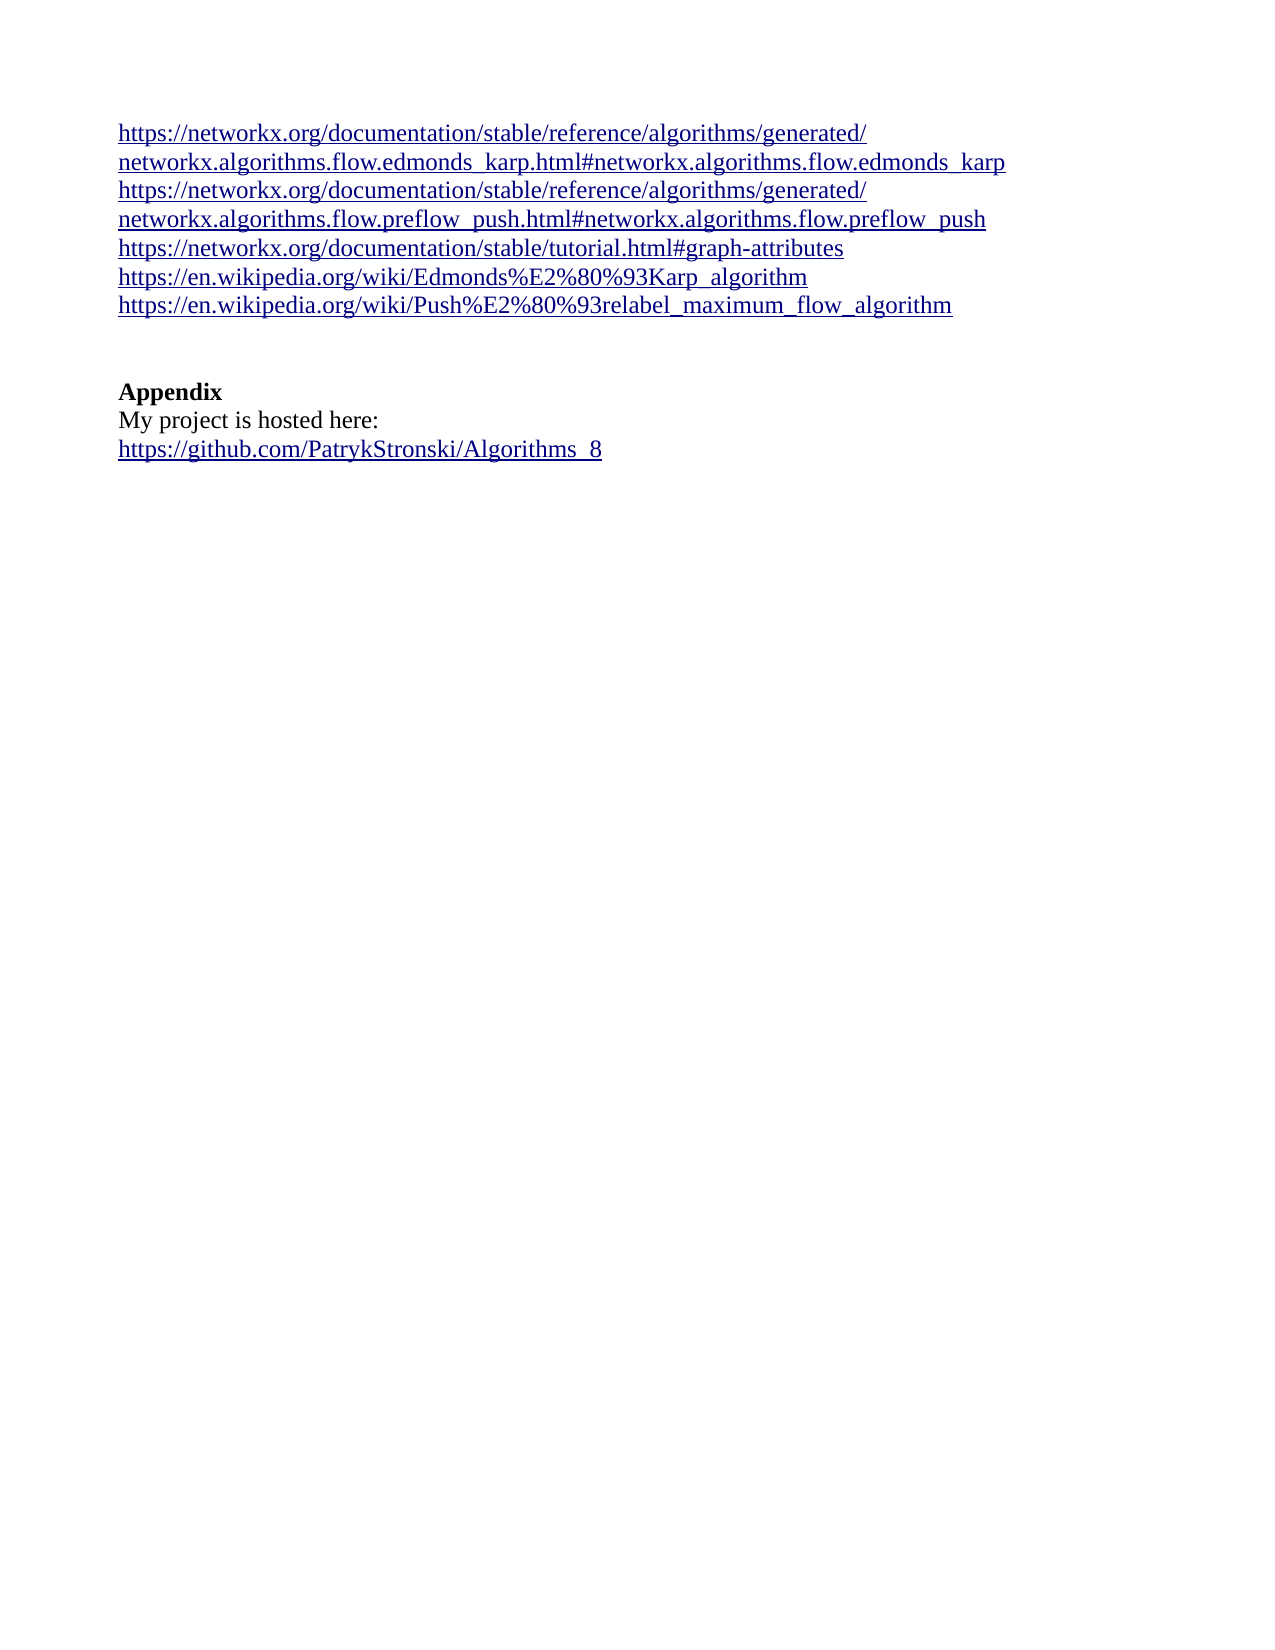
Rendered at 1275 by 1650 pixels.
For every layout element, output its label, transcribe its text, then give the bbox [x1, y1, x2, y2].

text https://networkx.org/documentation/stable/reference/algorithms/generated/networkx.algorithms.flow.edmonds_karp.html#networkx.algorithms.flow.edmonds_karp [118, 118, 1157, 176]
text https://en.wikipedia.org/wiki/Push%E2%80%93relabel_maximum_flow_algorithm [118, 291, 1157, 319]
text My project is hosted here: [118, 406, 1157, 434]
text https://networkx.org/documentation/stable/reference/algorithms/generated/networkx.algorithms.flow.preflow_push.html#networkx.algorithms.flow.preflow_push [118, 176, 1157, 233]
text https://en.wikipedia.org/wiki/Edmonds%E2%80%93Karp_algorithm [118, 262, 1157, 291]
text https://networkx.org/documentation/stable/tutorial.html#graph-attributes [118, 233, 1157, 262]
text Appendix [118, 377, 1157, 406]
text https://github.com/PatrykStronski/Algorithms_8 [118, 434, 1157, 463]
